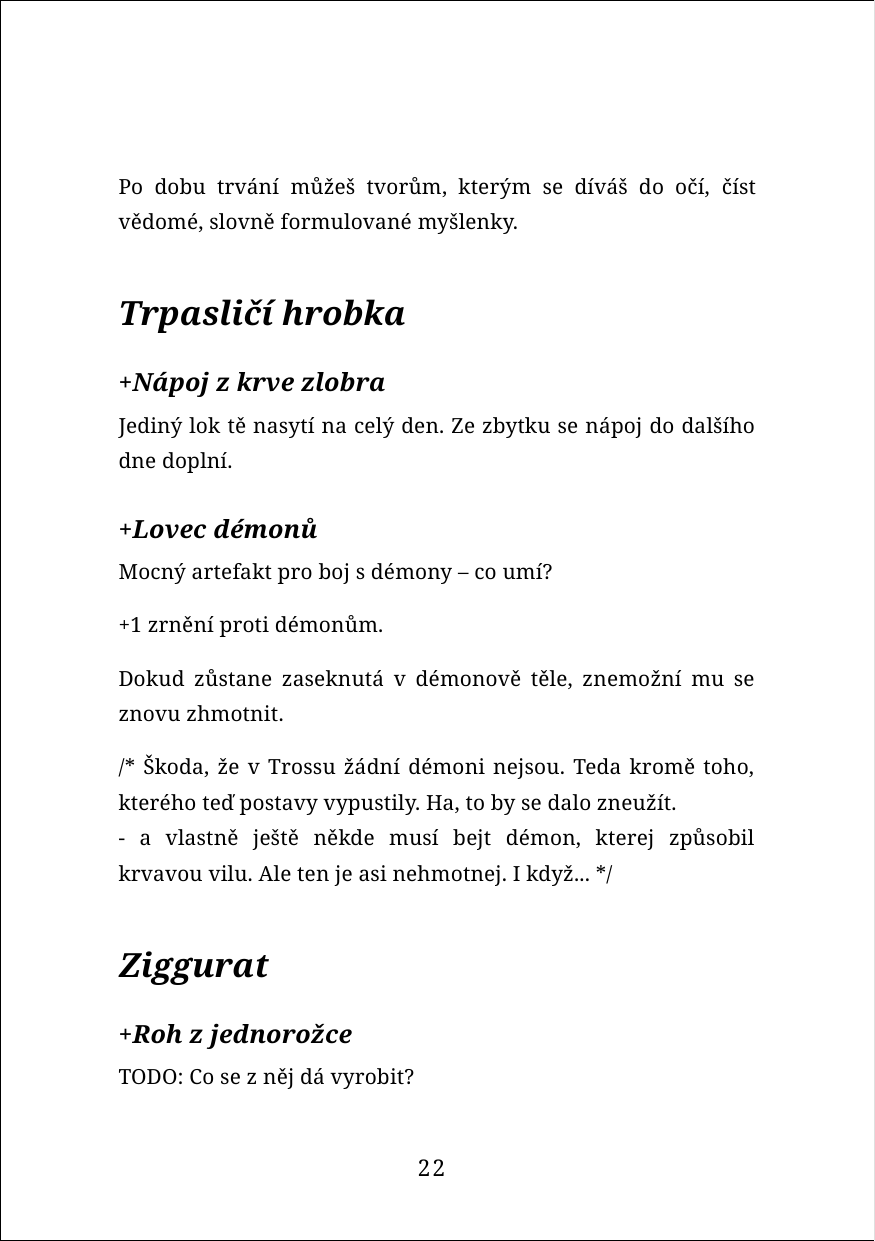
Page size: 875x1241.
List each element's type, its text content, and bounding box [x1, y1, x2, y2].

text Po dobu trvání můžeš tvorům, kterým se díváš do očí, číst vědomé, slovně formulované myšlenky. [118, 172, 756, 236]
text +1 zrnění proti démonům. [118, 610, 756, 639]
text Jediný lok tě nasytí na celý den. Ze zbytku se nápoj do dalšího dne doplní. [118, 411, 756, 475]
text TODO: Co se z něj dá vyrobit? [118, 1062, 756, 1091]
subtitle +Lovec démonů [118, 511, 756, 545]
text /* Škoda, že v Trossu žádní démoni nejsou. Teda kromě toho, kterého teď postavy vypustily. Ha, to by se dalo zneužít. - a vlastně ještě někde musí bejt démon, kterej způsobil krvavou vilu. Ale ten je asi nehmotnej. I když... */ [118, 752, 756, 887]
subtitle +Roh z jednorožce [118, 1017, 756, 1051]
subtitle +Nápoj z krve zlobra [118, 365, 756, 399]
text Mocný artefakt pro boj s démony – co umí? [118, 557, 756, 586]
subtitle Trpasličí hrobka [118, 290, 756, 336]
text Dokud zůstane zaseknutá v démonově těle, znemožní mu se znovu zhmotnit. [118, 664, 756, 728]
subtitle Ziggurat [118, 942, 756, 987]
